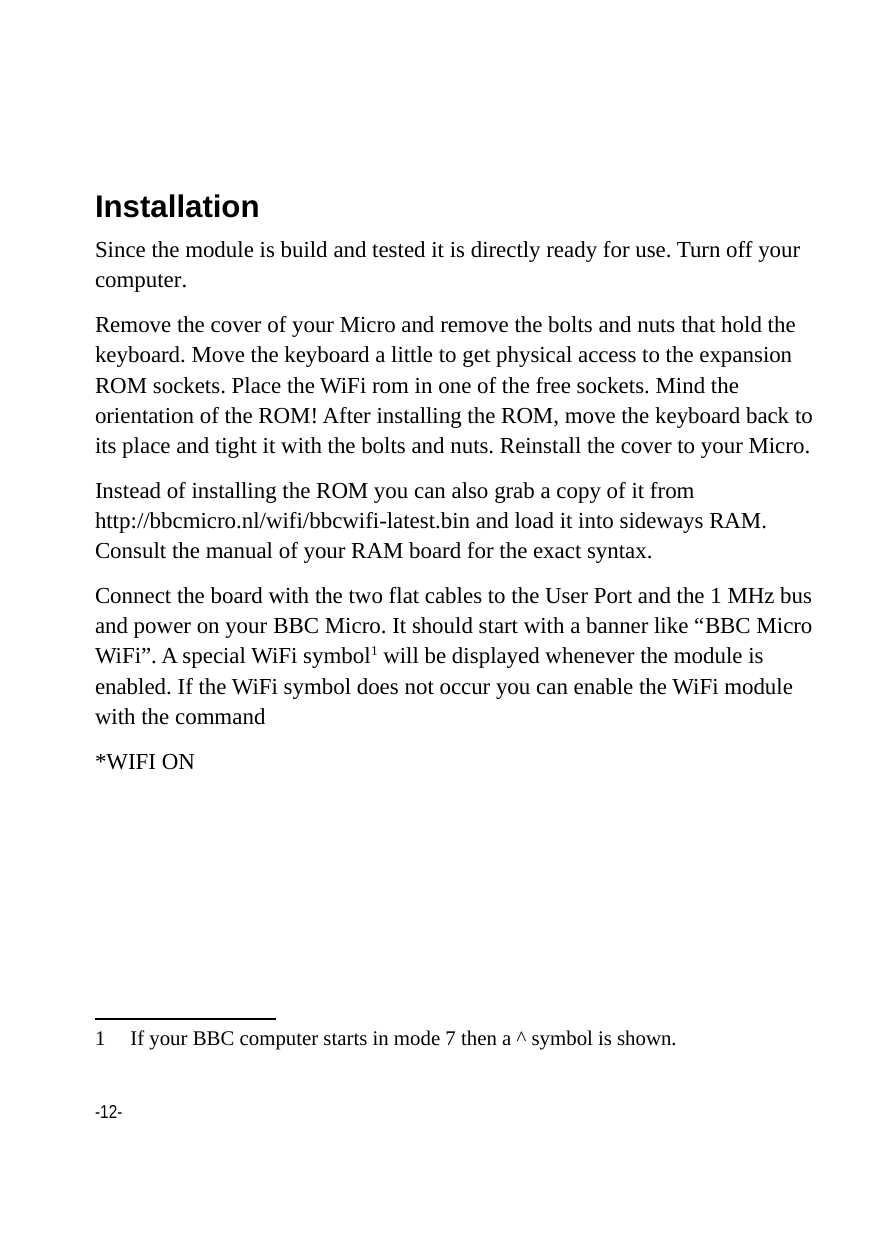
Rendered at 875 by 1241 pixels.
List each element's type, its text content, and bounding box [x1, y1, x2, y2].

text Connect the board with the two flat cables to the User Port and the 1 MHz bus and power on your BBC Micro. It should start with a banner like “BBC Micro WiFi”. A special WiFi symbol will be displayed whenever the module is enabled. If the WiFi symbol does not occur you can enable the WiFi module with the command [95, 582, 815, 729]
subtitle Installation [95, 188, 815, 224]
text If your BBC computer starts in mode 7 then a ^ symbol is shown. [95, 1025, 815, 1049]
text *WIFI ON [95, 748, 815, 774]
text Instead of installing the ROM you can also grab a copy of it from http://bbcmicro.nl/wifi/bbcwifi-latest.bin and load it into sideways RAM. Consult the manual of your RAM board for the exact syntax. [95, 477, 815, 564]
text Since the module is build and tested it is directly ready for use. Turn off your computer. [95, 236, 815, 293]
text Remove the cover of your Micro and remove the bolts and nuts that hold the keyboard. Move the keyboard a little to get physical access to the expansion ROM sockets. Place the WiFi rom in one of the free sockets. Mind the orientation of the ROM! After installing the ROM, move the keyboard back to its place and tight it with the bolts and nuts. Reinstall the cover to your Micro. [95, 311, 815, 458]
